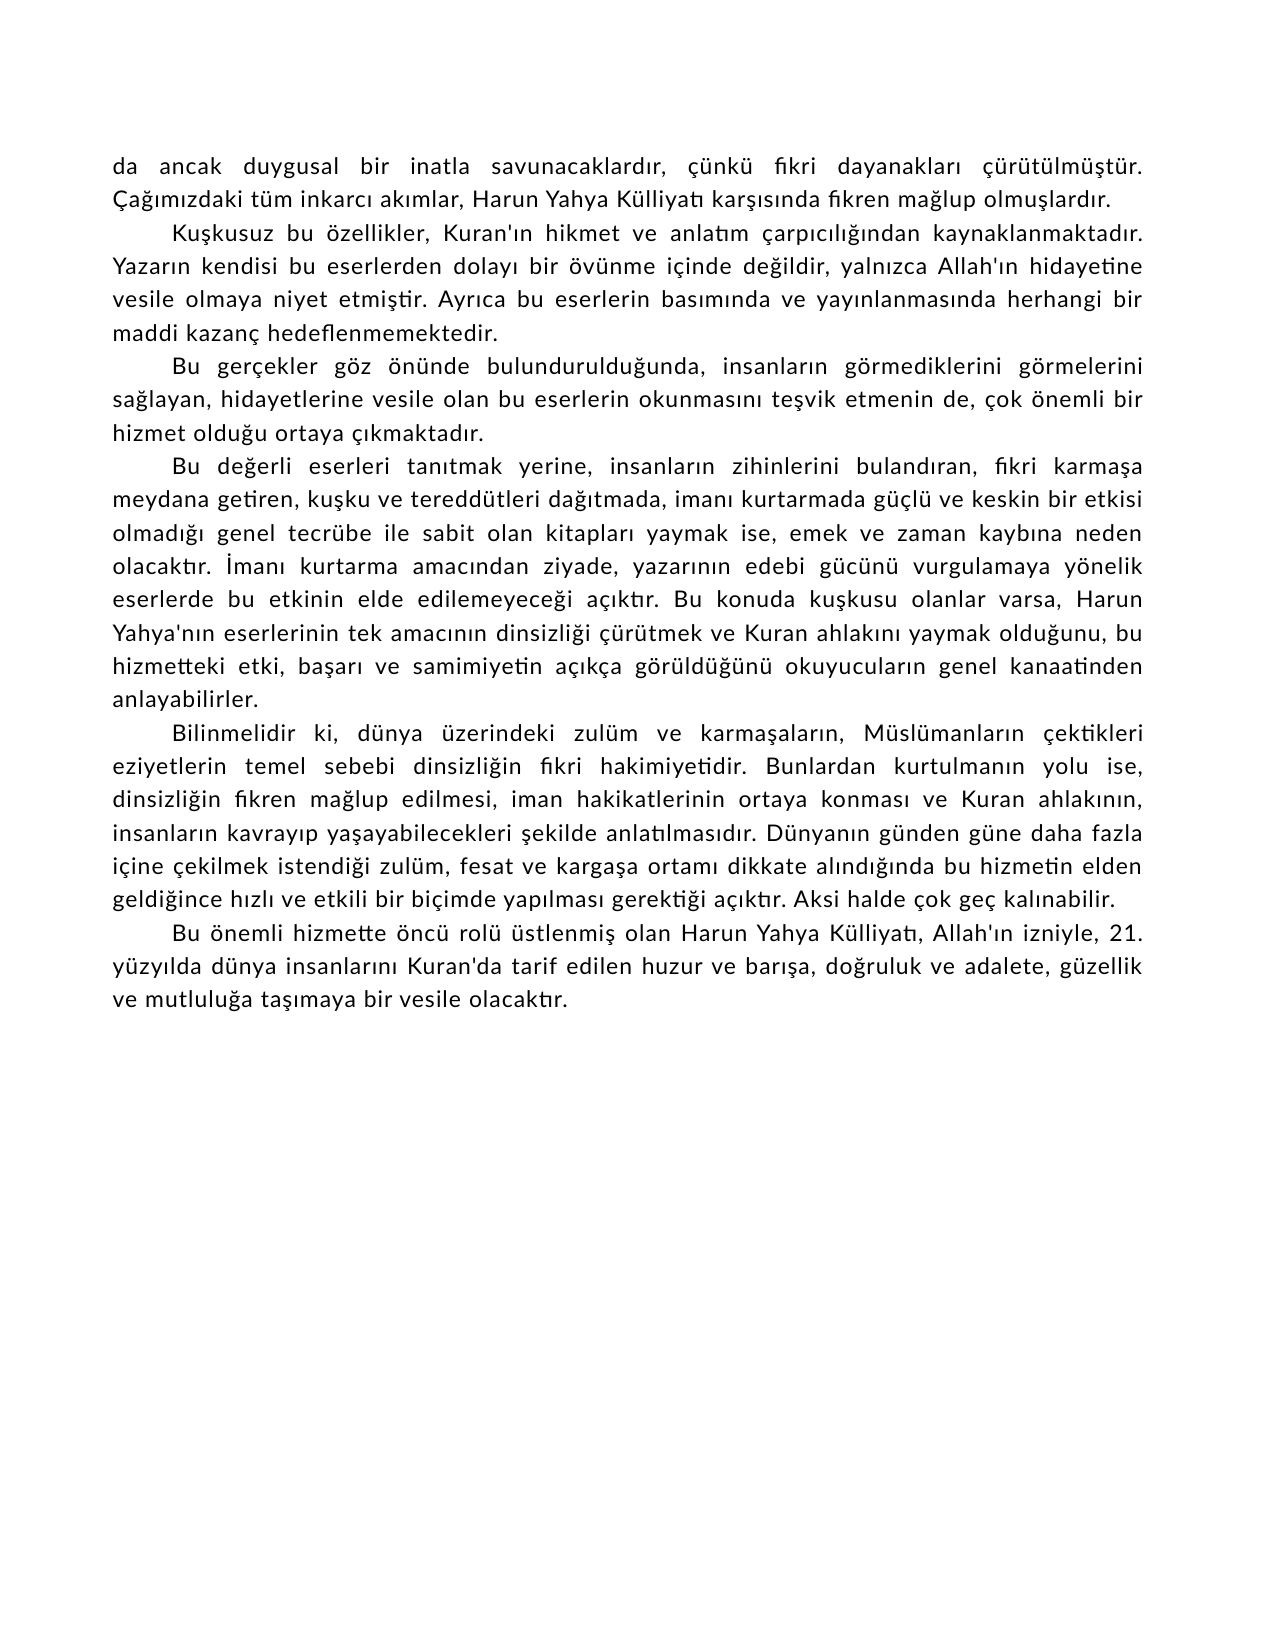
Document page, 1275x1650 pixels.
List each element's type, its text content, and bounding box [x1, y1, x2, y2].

text Bilinmelidir ki, dünya üzerindeki zulüm ve karmaşaların, Müslümanların çektikleri eziyetlerin temel sebebi dinsizliğin fikri hakimiyetidir. Bunlardan kurtulmanın yolu ise, dinsizliğin fikren mağlup edilmesi, iman hakikatlerinin ortaya konması ve Kuran ahlakının, insanların kavrayıp yaşayabilecekleri şekilde anlatılmasıdır. Dünyanın günden güne daha fazla içine çekilmek istendiği zulüm, fesat ve kargaşa ortamı dikkate alındığında bu hizmetin elden geldiğince hızlı ve etkili bir biçimde yapılması gerektiği açıktır. Aksi halde çok geç kalınabilir. [112, 714, 1145, 914]
text Bu değerli eserleri tanıtmak yerine, insanların zihinlerini bulandıran, fikri karmaşa meydana getiren, kuşku ve tereddütleri dağıtmada, imanı kurtarmada güçlü ve keskin bir etkisi olmadığı genel tecrübe ile sabit olan kitapları yaymak ise, emek ve zaman kaybına neden olacaktır. İmanı kurtarma amacından ziyade, yazarının edebi gücünü vurgulamaya yönelik eserlerde bu etkinin elde edilemeyeceği açıktır. Bu konuda kuşkusu olanlar varsa, Harun Yahya'nın eserlerinin tek amacının dinsizliği çürütmek ve Kuran ahlakını yaymak olduğunu, bu hizmetteki etki, başarı ve samimiyetin açıkça görüldüğünü okuyucuların genel kanaatinden anlayabilirler. [112, 448, 1145, 714]
text da ancak duygusal bir inatla savunacaklardır, çünkü fikri dayanakları çürütülmüştür. Çağımızdaki tüm inkarcı akımlar, Harun Yahya Külliyatı karşısında fikren mağlup olmuşlardır. [112, 148, 1145, 214]
text Bu önemli hizmette öncü rolü üstlenmiş olan Harun Yahya Külliyatı, Allah'ın izniyle, 21. yüzyılda dünya insanlarını Kuran'da tarif edilen huzur ve barışa, doğruluk ve adalete, güzellik ve mutluluğa taşımaya bir vesile olacaktır. [112, 914, 1145, 1014]
text Bu gerçekler göz önünde bulundurulduğunda, insanların görmediklerini görmelerini sağlayan, hidayetlerine vesile olan bu eserlerin okunmasını teşvik etmenin de, çok önemli bir hizmet olduğu ortaya çıkmaktadır. [112, 348, 1145, 448]
text Kuşkusuz bu özellikler, Kuran'ın hikmet ve anlatım çarpıcılığından kaynaklanmaktadır. Yazarın kendisi bu eserlerden dolayı bir övünme içinde değildir, yalnızca Allah'ın hidayetine vesile olmaya niyet etmiştir. Ayrıca bu eserlerin basımında ve yayınlanmasında herhangi bir maddi kazanç hedeflenmemektedir. [112, 214, 1145, 348]
